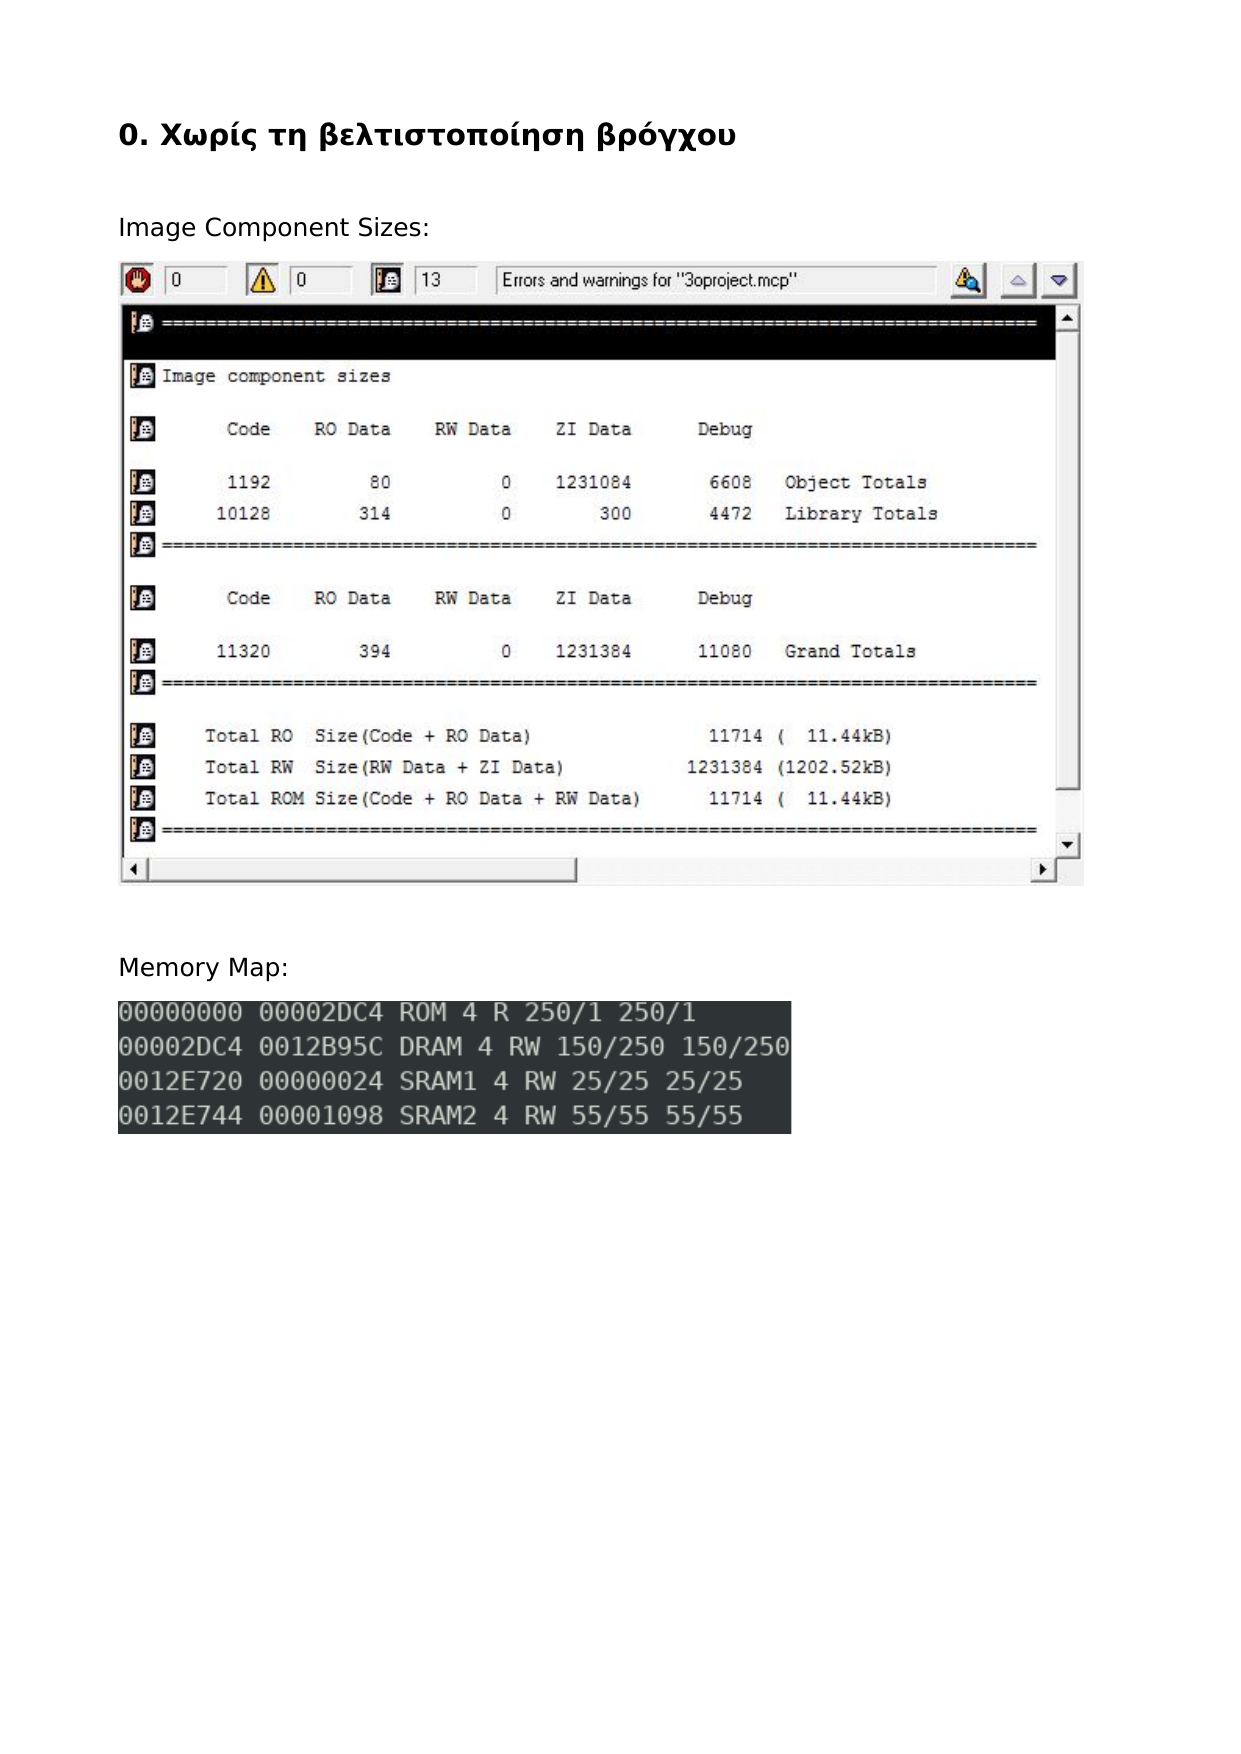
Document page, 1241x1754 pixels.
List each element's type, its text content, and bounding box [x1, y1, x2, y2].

picture [118, 261, 1084, 886]
subtitle 0. Χωρίς τη βελτιστοποίηση βρόγχου [118, 118, 1122, 152]
text Memory Map: [118, 953, 1122, 982]
picture [118, 1001, 792, 1134]
text Image Component Sizes: [118, 213, 1122, 242]
